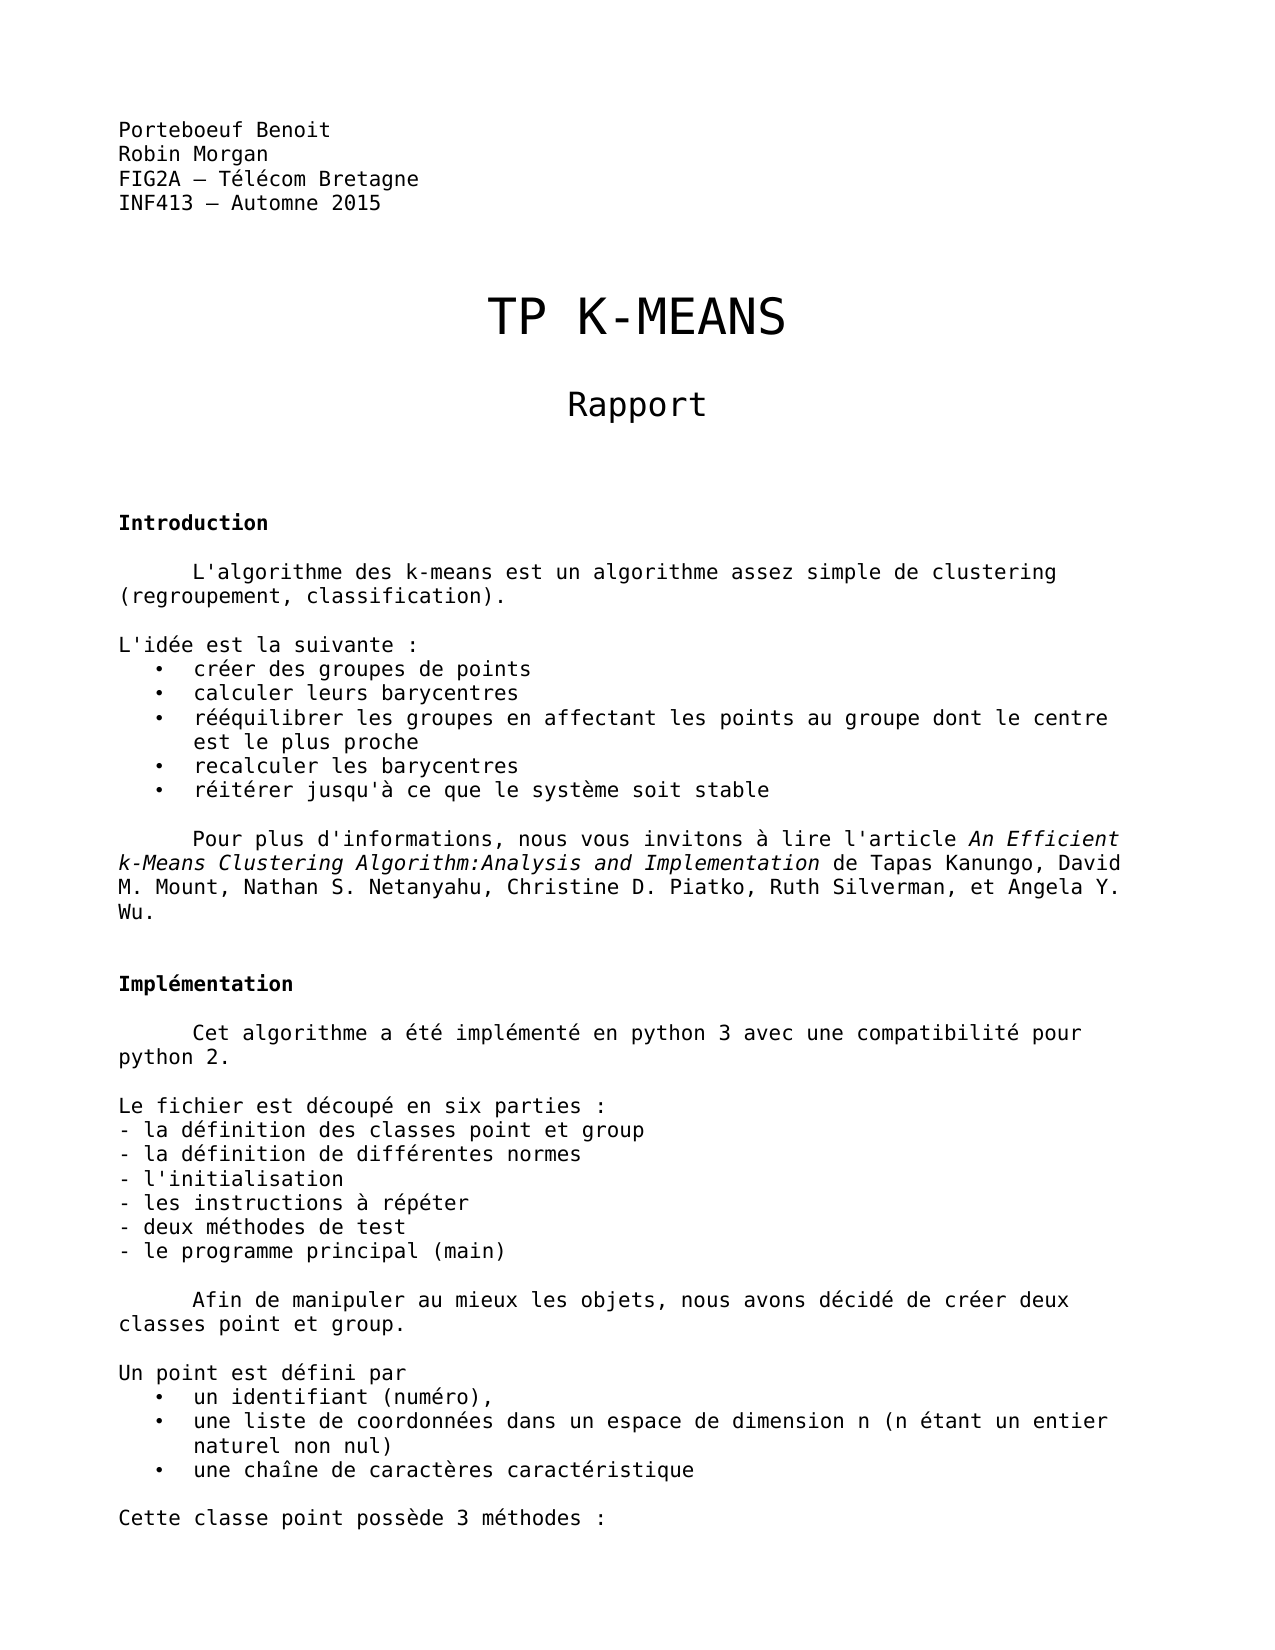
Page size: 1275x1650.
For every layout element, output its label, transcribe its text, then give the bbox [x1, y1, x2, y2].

text - l'initialisation [118, 1167, 1157, 1191]
text Introduction [118, 511, 1157, 536]
text Porteboeuf Benoit [118, 118, 1157, 142]
text Cet algorithme a été implémenté en python 3 avec une compatibilité pour python 2. [118, 1021, 1157, 1069]
list une chaîne de caractères caractéristique [156, 1458, 1157, 1482]
text TP K-MEANS [118, 288, 1157, 346]
text L'algorithme des k-means est un algorithme assez simple de clustering (regroupement, classification). [118, 560, 1157, 608]
text - deux méthodes de test [118, 1215, 1157, 1239]
list un identifiant (numéro), [156, 1385, 1157, 1409]
text Afin de manipuler au mieux les objets, nous avons décidé de créer deux classes point et group. [118, 1288, 1157, 1337]
text Rapport [118, 385, 1157, 424]
text - la définition de différentes normes [118, 1142, 1157, 1167]
list recalculer les barycentres [156, 754, 1157, 778]
list une liste de coordonnées dans un espace de dimension n (n étant un entier naturel non nul) [156, 1409, 1157, 1458]
text Implémentation [118, 972, 1157, 997]
list rééquilibrer les groupes en affectant les points au groupe dont le centre est le plus proche [156, 706, 1157, 754]
text Un point est défini par [118, 1361, 1157, 1385]
text Le fichier est découpé en six parties : [118, 1094, 1157, 1118]
text - la définition des classes point et group [118, 1118, 1157, 1142]
list calculer leurs barycentres [156, 681, 1157, 706]
text L'idée est la suivante : [118, 633, 1157, 657]
text Robin Morgan [118, 142, 1157, 167]
list réitérer jusqu'à ce que le système soit stable [156, 778, 1157, 803]
text - les instructions à répéter [118, 1191, 1157, 1215]
list créer des groupes de points [156, 657, 1157, 681]
text INF413 – Automne 2015 [118, 191, 1157, 215]
text - le programme principal (main) [118, 1239, 1157, 1264]
text Cette classe point possède 3 méthodes : [118, 1506, 1157, 1531]
text Pour plus d'informations, nous vous invitons à lire l'article An Efficient k-Means Clustering Algorithm:Analysis and Implementation de Tapas Kanungo, David M. Mount, Nathan S. Netanyahu, Christine D. Piatko, Ruth Silverman, et Angela Y. Wu. [118, 827, 1157, 924]
text FIG2A – Télécom Bretagne [118, 167, 1157, 191]
